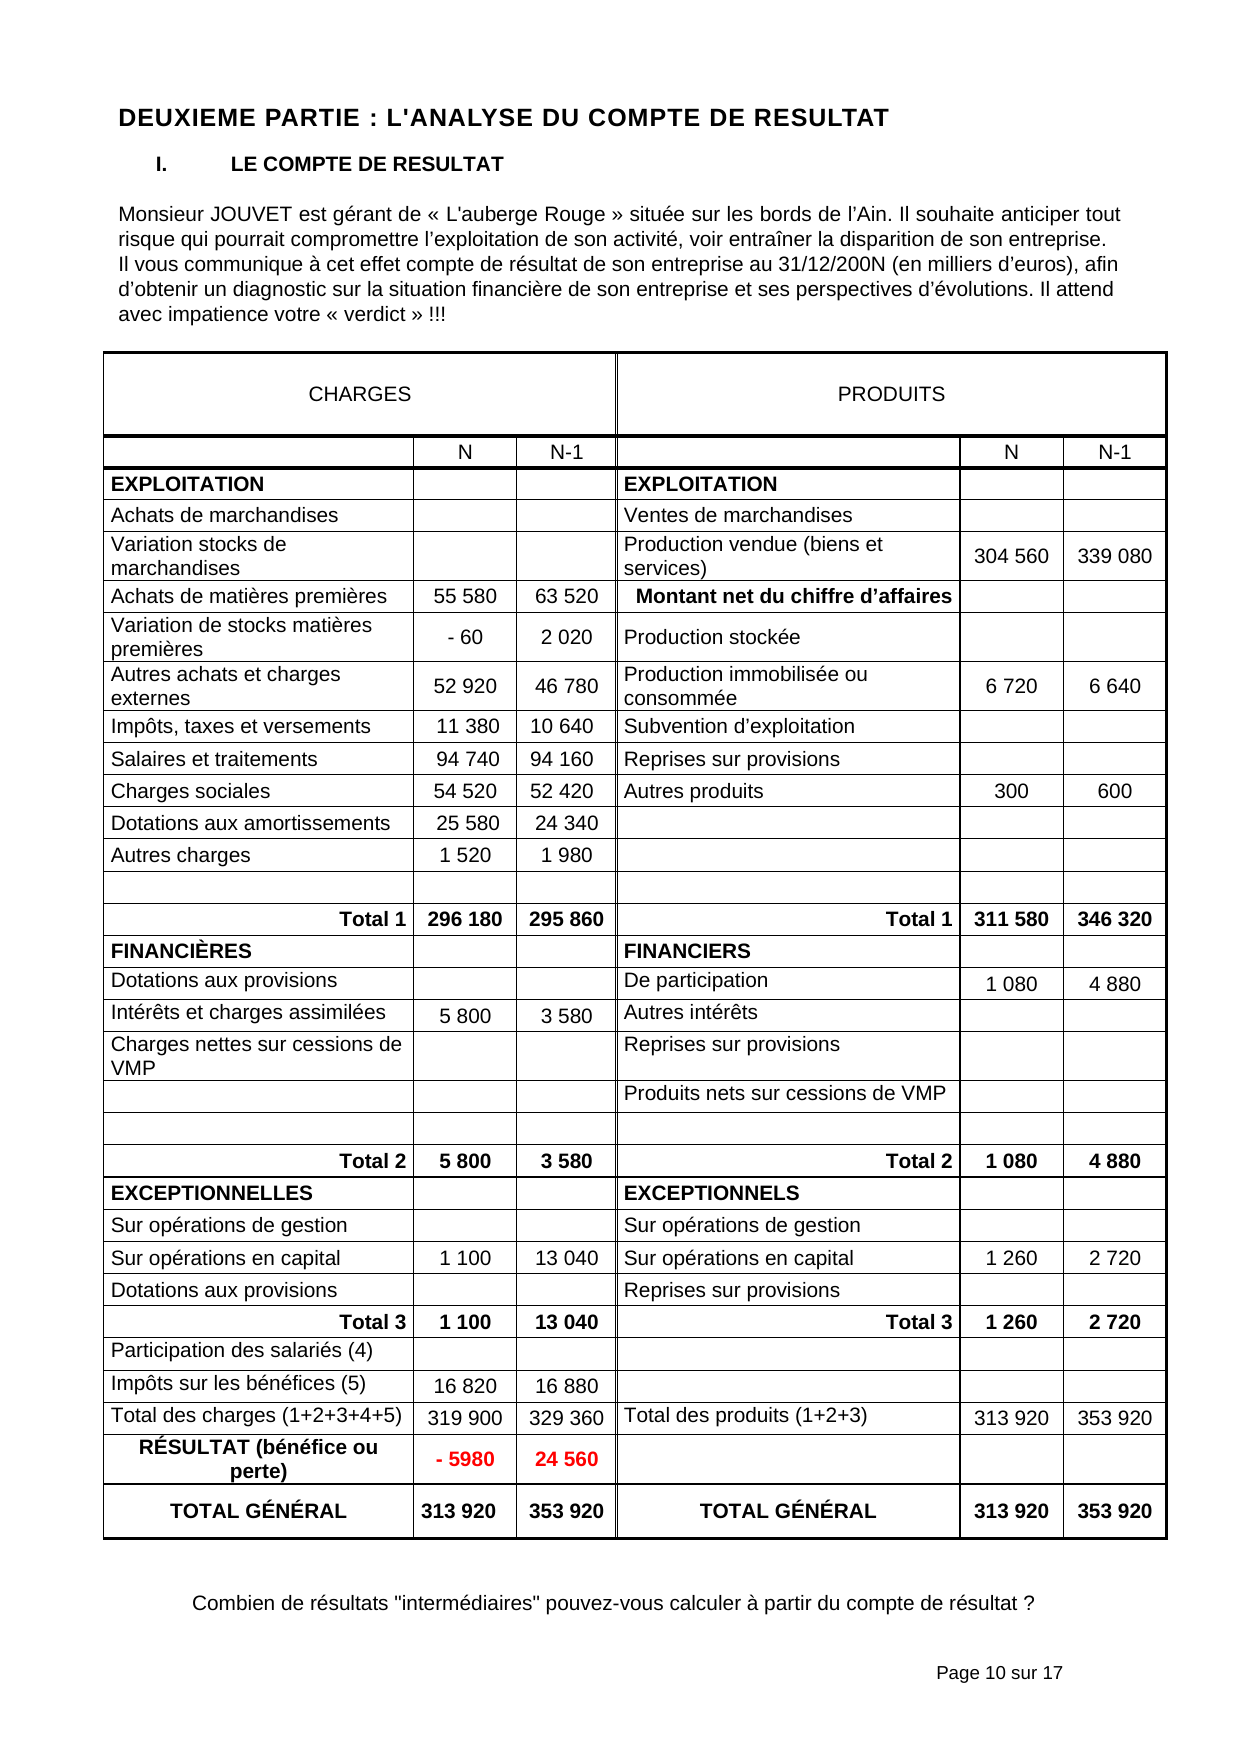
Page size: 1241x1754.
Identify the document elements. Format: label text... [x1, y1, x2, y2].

table_cell 1 080 [961, 1145, 1063, 1176]
table_cell Total 1 [104, 904, 413, 935]
table_cell 11 380 [414, 711, 516, 742]
table_cell 319 900 [414, 1403, 516, 1434]
table_cell 24 340 [517, 807, 615, 838]
table_cell 16 820 [414, 1371, 516, 1402]
table_cell [1064, 743, 1165, 774]
table_cell Dotations aux provisions [104, 968, 413, 999]
table_cell [517, 1178, 615, 1208]
table_cell 1 260 [961, 1306, 1063, 1337]
table_cell FINANCIERS [618, 936, 959, 967]
table_cell FINANCIÈRES [104, 936, 413, 967]
table_cell 313 920 [961, 1485, 1063, 1537]
table_cell RÉSULTAT (bénéfice ou perte) [104, 1435, 413, 1483]
table_cell Ventes de marchandises [618, 500, 959, 531]
table_cell Dotations aux amortissements [104, 807, 413, 838]
table_cell 63 520 [517, 581, 615, 612]
table_cell Sur opérations en capital [618, 1242, 959, 1273]
list LE COMPTE DE RESULTAT [156, 151, 1122, 176]
table_cell Charges sociales [104, 775, 413, 806]
table_cell [1064, 936, 1165, 967]
table_cell [1064, 1371, 1165, 1402]
table_cell 10 640 [517, 711, 615, 742]
table_cell Impôts sur les bénéfices (5) [104, 1371, 413, 1402]
table_cell [517, 532, 615, 579]
table_cell [1064, 1210, 1165, 1241]
table_cell [961, 500, 1063, 531]
table_cell 24 560 [517, 1435, 615, 1483]
table_cell 6 720 [961, 662, 1063, 710]
table_cell [1064, 613, 1165, 661]
table_cell Sur opérations de gestion [618, 1210, 959, 1241]
subtitle Deuxieme partie : L'ANALYSE DU COMPTE DE RESULTAT [118, 103, 1122, 132]
table_cell Impôts, taxes et versements [104, 711, 413, 742]
table_cell 94 160 [517, 743, 615, 774]
table_cell [961, 581, 1063, 612]
table_cell [1064, 581, 1165, 612]
table_cell [414, 872, 516, 903]
table_cell [961, 1032, 1063, 1080]
table_cell Production stockée [618, 613, 959, 661]
table_cell [618, 1338, 959, 1369]
table_cell [1064, 1113, 1165, 1144]
table_cell 4 880 [1064, 968, 1165, 999]
table_cell 55 580 [414, 581, 516, 612]
table_cell [517, 1113, 615, 1144]
text Combien de résultats "intermédiaires" pouvez-vous calculer à partir du compte de résultat ? [118, 1590, 1122, 1615]
table_cell 300 [961, 775, 1063, 806]
table_cell [961, 1338, 1063, 1369]
table_cell 1 980 [517, 839, 615, 871]
table_cell [961, 807, 1063, 838]
table_cell N [961, 438, 1063, 466]
table_cell [517, 1032, 615, 1080]
table_cell [104, 872, 413, 903]
table_cell [618, 872, 959, 903]
table_cell Sur opérations de gestion [104, 1210, 413, 1241]
table_cell [1064, 711, 1165, 742]
table_cell EXPLOITATION [104, 470, 413, 498]
table_cell Total 1 [618, 904, 959, 935]
table_cell N [414, 438, 516, 466]
table_cell [1064, 1435, 1165, 1483]
table_cell [414, 1178, 516, 1208]
table_cell [961, 743, 1063, 774]
table_cell [961, 1113, 1063, 1144]
table_cell [414, 1032, 516, 1080]
table_cell [517, 470, 615, 498]
table_cell [414, 1274, 516, 1305]
table_cell [414, 470, 516, 498]
table_cell 52 920 [414, 662, 516, 710]
table_cell [961, 470, 1063, 498]
table_cell [517, 872, 615, 903]
table_cell 5 800 [414, 1145, 516, 1176]
table_cell 1 260 [961, 1242, 1063, 1273]
table_cell [1064, 1178, 1165, 1208]
table_cell [1064, 872, 1165, 903]
table_cell [104, 1081, 413, 1112]
table_cell 1 520 [414, 839, 516, 871]
table_cell 600 [1064, 775, 1165, 806]
table_cell [517, 968, 615, 999]
table_cell 3 580 [517, 1000, 615, 1031]
table_cell [517, 1081, 615, 1112]
table_cell Charges nettes sur cessions de VMP [104, 1032, 413, 1080]
table_cell [104, 438, 413, 466]
table_cell Reprises sur provisions [618, 1274, 959, 1305]
table_cell 313 920 [961, 1403, 1063, 1434]
table_cell Autres achats et charges externes [104, 662, 413, 710]
table_cell 329 360 [517, 1403, 615, 1434]
table_cell TOTAL GÉNÉRAL [618, 1485, 959, 1537]
table_cell [517, 1338, 615, 1369]
table_cell 5 800 [414, 1000, 516, 1031]
table_cell [618, 1435, 959, 1483]
table_cell [414, 1113, 516, 1144]
table_cell 13 040 [517, 1242, 615, 1273]
table_cell [414, 532, 516, 579]
table_cell [961, 839, 1063, 871]
table_cell N-1 [517, 438, 615, 466]
table_cell 313 920 [414, 1485, 516, 1537]
table_cell 3 580 [517, 1145, 615, 1176]
text Il vous communique à cet effet compte de résultat de son entreprise au 31/12/200N (en milliers d’euros), afin d’obtenir un diagnostic sur la situation financière de son entreprise et ses perspectives d’évolutions. Il attend avec impatience votre « verdict » !!! [118, 251, 1122, 326]
table_cell [961, 711, 1063, 742]
table_cell Total 2 [104, 1145, 413, 1176]
table_cell 353 920 [517, 1485, 615, 1537]
table_cell [618, 438, 959, 466]
table_cell 295 860 [517, 904, 615, 935]
table_cell [414, 500, 516, 531]
table_cell [961, 1000, 1063, 1031]
table_cell 339 080 [1064, 532, 1165, 579]
table_cell [1064, 1000, 1165, 1031]
table_cell EXCEPTIONNELLES [104, 1178, 413, 1208]
table_cell [1064, 1274, 1165, 1305]
table_cell [517, 1274, 615, 1305]
table_cell N-1 [1064, 438, 1165, 466]
table_cell [961, 1371, 1063, 1402]
table_header CHARGES [104, 354, 615, 434]
table_cell 6 640 [1064, 662, 1165, 710]
table_cell [1064, 839, 1165, 871]
table_cell [961, 1081, 1063, 1112]
table_cell EXPLOITATION [618, 470, 959, 498]
table_cell 2 720 [1064, 1306, 1165, 1337]
table_cell - 60 [414, 613, 516, 661]
table_header PRODUITS [618, 354, 1165, 434]
table_cell [961, 613, 1063, 661]
table_cell [618, 807, 959, 838]
table_cell [414, 936, 516, 967]
table_cell Variation de stocks matières premières [104, 613, 413, 661]
text Monsieur JOUVET est gérant de « L'auberge Rouge » située sur les bords de l’Ain. Il souhaite anticiper tout risque qui pourrait compromettre l’exploitation de son activité, voir entraîner la disparition de son entreprise. [118, 201, 1122, 251]
table_cell 1 100 [414, 1242, 516, 1273]
table_cell 2 720 [1064, 1242, 1165, 1273]
table_cell Production vendue (biens et services) [618, 532, 959, 579]
table_cell De participation [618, 968, 959, 999]
table_cell [961, 1435, 1063, 1483]
table_cell Achats de marchandises [104, 500, 413, 531]
table_cell Participation des salariés (4) [104, 1338, 413, 1369]
table_cell [1064, 807, 1165, 838]
table_cell EXCEPTIONNELS [618, 1178, 959, 1208]
table_cell Total 3 [104, 1306, 413, 1337]
table_cell - 5980 [414, 1435, 516, 1483]
table_cell [1064, 500, 1165, 531]
table_cell 346 320 [1064, 904, 1165, 935]
table_cell [1064, 1032, 1165, 1080]
table_cell [1064, 470, 1165, 498]
table_cell Total des produits (1+2+3) [618, 1403, 959, 1434]
table_cell [414, 1081, 516, 1112]
table_cell 25 580 [414, 807, 516, 838]
table_cell [961, 1210, 1063, 1241]
table_cell 4 880 [1064, 1145, 1165, 1176]
table_cell [104, 1113, 413, 1144]
table_cell [961, 1274, 1063, 1305]
table_cell 1 100 [414, 1306, 516, 1337]
table_cell Subvention d’exploitation [618, 711, 959, 742]
table_cell [618, 839, 959, 871]
table_cell 2 020 [517, 613, 615, 661]
table_cell [414, 1338, 516, 1369]
table_cell Produits nets sur cessions de VMP [618, 1081, 959, 1112]
table_cell Intérêts et charges assimilées [104, 1000, 413, 1031]
table_cell [961, 936, 1063, 967]
table_cell Autres produits [618, 775, 959, 806]
table_cell Dotations aux provisions [104, 1274, 413, 1305]
table_cell Autres charges [104, 839, 413, 871]
table_cell Sur opérations en capital [104, 1242, 413, 1273]
table_cell [961, 1178, 1063, 1208]
table_cell [517, 500, 615, 531]
table_cell Salaires et traitements [104, 743, 413, 774]
table_cell Montant net du chiffre d’affaires [618, 581, 959, 612]
table_cell 54 520 [414, 775, 516, 806]
table_cell Autres intérêts [618, 1000, 959, 1031]
table_cell 353 920 [1064, 1485, 1165, 1537]
table_cell [961, 872, 1063, 903]
table_cell Total 3 [618, 1306, 959, 1337]
table_cell Reprises sur provisions [618, 743, 959, 774]
table_cell 1 080 [961, 968, 1063, 999]
table_cell Reprises sur provisions [618, 1032, 959, 1080]
table_cell 353 920 [1064, 1403, 1165, 1434]
table_cell [1064, 1081, 1165, 1112]
table_cell 46 780 [517, 662, 615, 710]
table_cell TOTAL GÉNÉRAL [104, 1485, 413, 1537]
table_cell 52 420 [517, 775, 615, 806]
table_cell [517, 936, 615, 967]
table_cell 94 740 [414, 743, 516, 774]
table_cell [1064, 1338, 1165, 1369]
table_cell 13 040 [517, 1306, 615, 1337]
table_cell 16 880 [517, 1371, 615, 1402]
table_cell [517, 1210, 615, 1241]
table_cell [618, 1113, 959, 1144]
table_cell Achats de matières premières [104, 581, 413, 612]
table_cell 304 560 [961, 532, 1063, 579]
table_cell [618, 1371, 959, 1402]
table_cell Production immobilisée ou consommée [618, 662, 959, 710]
table_cell 311 580 [961, 904, 1063, 935]
table_cell Variation stocks de marchandises [104, 532, 413, 579]
table_cell Total des charges (1+2+3+4+5) [104, 1403, 413, 1434]
table_cell 296 180 [414, 904, 516, 935]
table_cell [414, 968, 516, 999]
table_cell Total 2 [618, 1145, 959, 1176]
table_cell [414, 1210, 516, 1241]
